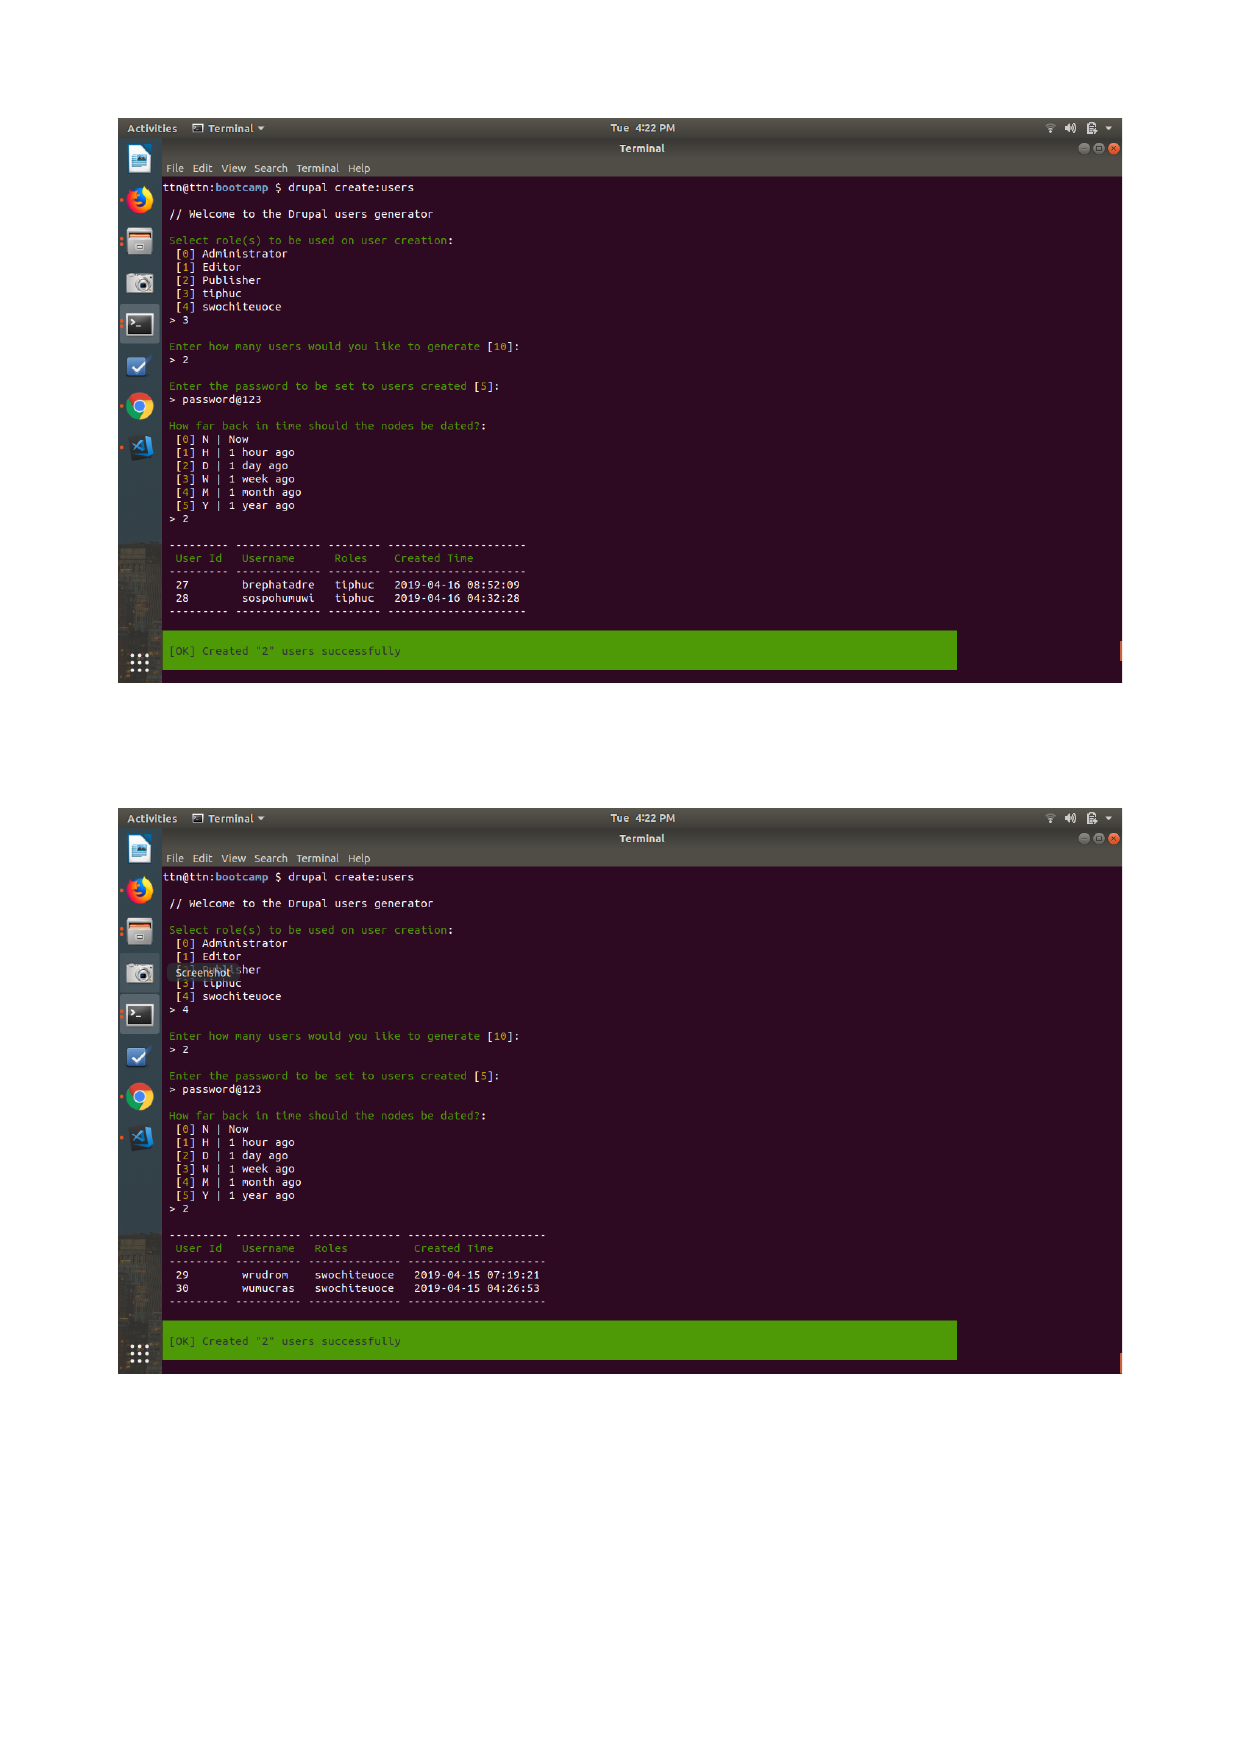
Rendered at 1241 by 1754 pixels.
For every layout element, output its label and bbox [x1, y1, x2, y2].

picture [118, 118, 1123, 683]
picture [118, 808, 1123, 1374]
